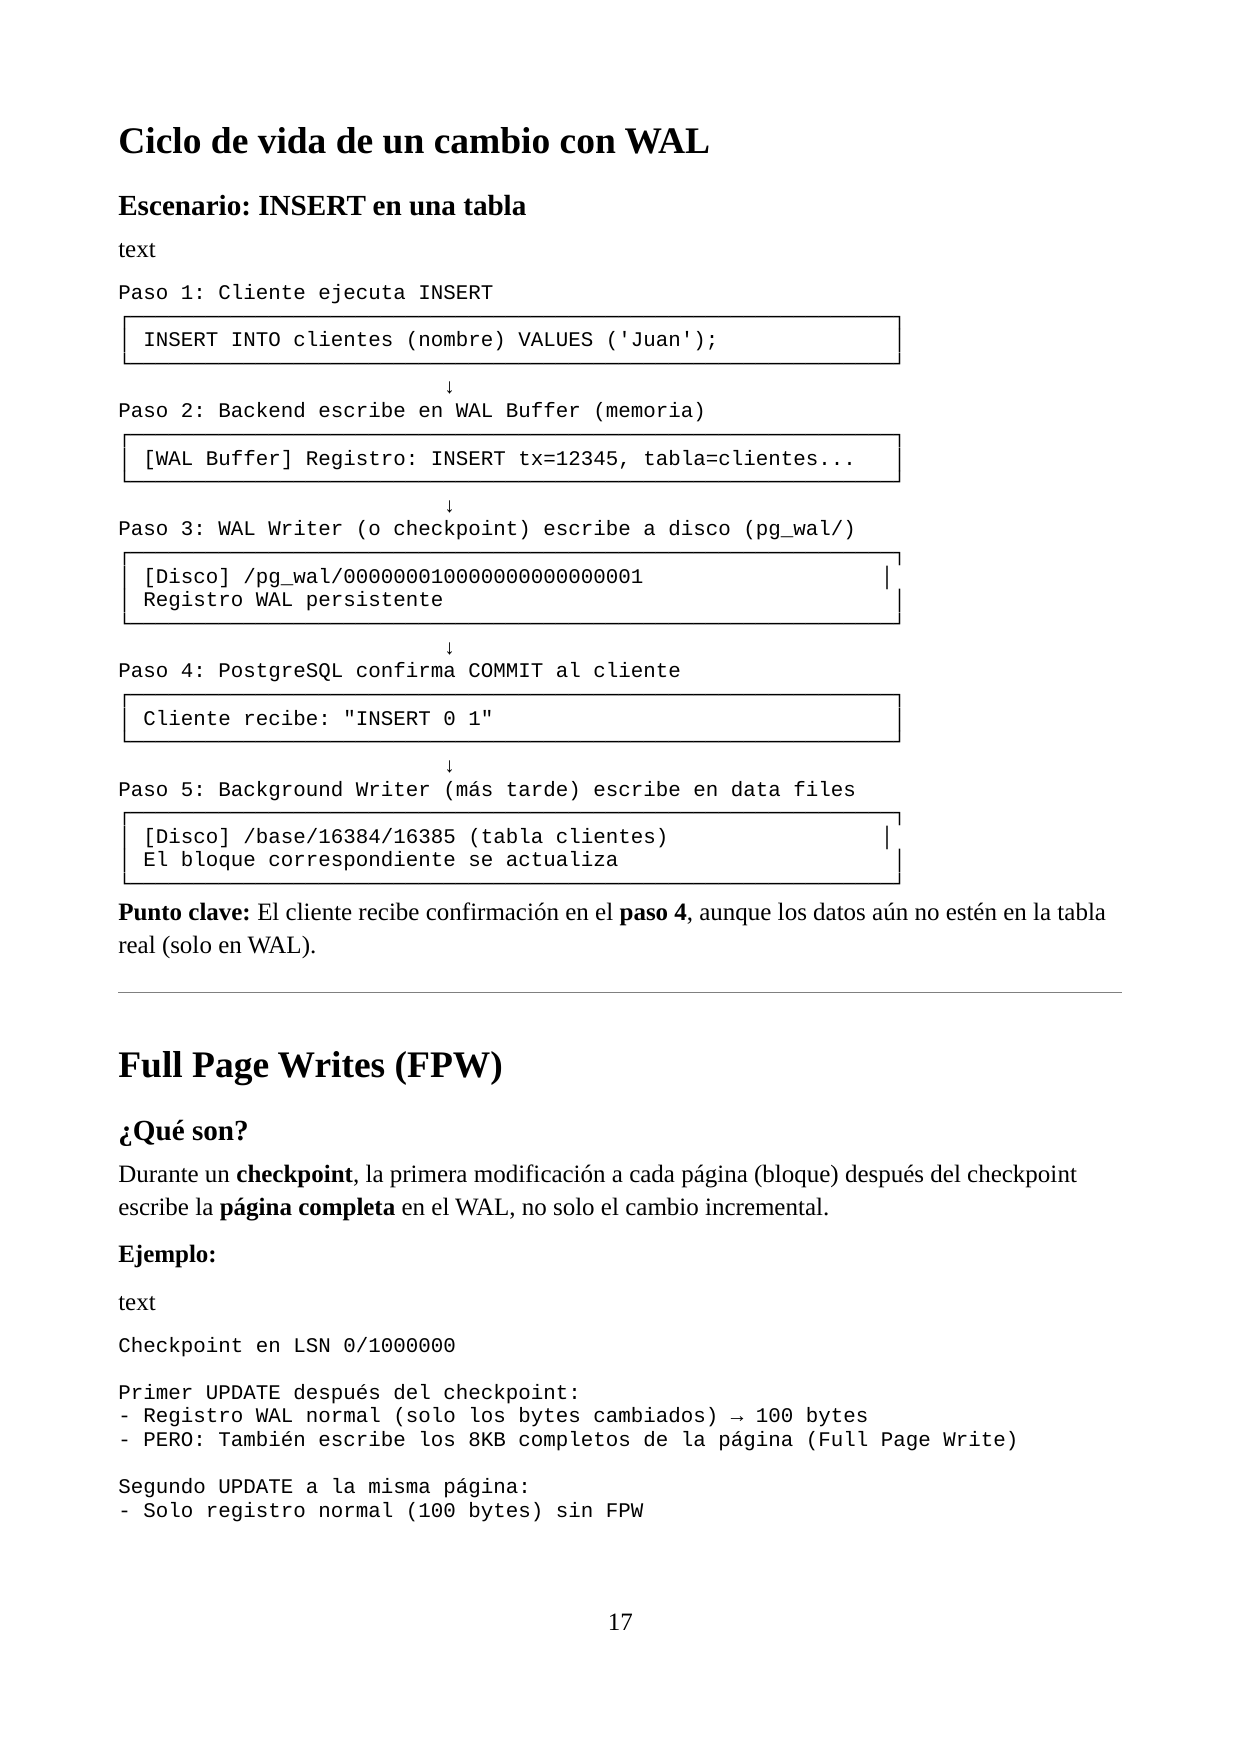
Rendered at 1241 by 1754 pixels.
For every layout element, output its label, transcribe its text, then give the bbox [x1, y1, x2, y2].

subtitle Ciclo de vida de un cambio con WAL [118, 118, 1122, 161]
text - PERO: También escribe los 8KB completos de la página (Full Page Write) [118, 1429, 1122, 1453]
text text [118, 1287, 1122, 1316]
text ┌─────────────────────────────────────────────────────────────┐ [118, 306, 1122, 329]
text Segundo UPDATE a la misma página: [118, 1476, 1122, 1500]
text │ Cliente recibe: "INSERT 0 1" │ [125, 708, 899, 731]
text │ [WAL Buffer] Registro: INSERT tx=12345, tabla=clientes... │ [118, 447, 1122, 471]
text └─────────────────────────────────────────────────────────────┘ [118, 471, 1122, 495]
text ┌─────────────────────────────────────────────────────────────┐ [118, 802, 1122, 826]
text Ejemplo: [118, 1239, 1122, 1268]
subtitle Escenario: INSERT en una tabla [118, 188, 1122, 222]
text - Registro WAL normal (solo los bytes cambiados) → 100 bytes [118, 1406, 1122, 1429]
text Punto clave: El cliente recibe confirmación en el paso 4, aunque los datos aún no estén en la tabla real (solo en WAL). [118, 897, 1122, 958]
text ┌─────────────────────────────────────────────────────────────┐ [118, 542, 1122, 566]
text text [118, 234, 1122, 263]
text ↓ [118, 495, 1122, 518]
text └─────────────────────────────────────────────────────────────┘ [118, 873, 1122, 897]
subtitle Full Page Writes (FPW) [118, 1042, 1122, 1086]
text │ INSERT INTO clientes (nombre) VALUES ('Juan'); │ [118, 329, 1122, 353]
text ↓ [118, 755, 1122, 778]
text ┌─────────────────────────────────────────────────────────────┐ [118, 684, 1122, 708]
subtitle ¿Qué son? [118, 1113, 1122, 1146]
text │ Cliente recibe: "INSERT 0 1" │ [900, 708, 1122, 731]
text ↓ [118, 377, 1122, 400]
text Paso 1: Cliente ejecuta INSERT [118, 282, 1122, 306]
text Paso 5: Background Writer (más tarde) escribe en data files [118, 778, 1122, 802]
text └─────────────────────────────────────────────────────────────┘ [118, 353, 1122, 377]
text Checkpoint en LSN 0/1000000 [118, 1334, 1122, 1358]
text └─────────────────────────────────────────────────────────────┘ [118, 613, 1122, 637]
text Paso 4: PostgreSQL confirma COMMIT al cliente [118, 660, 1122, 684]
text ┌─────────────────────────────────────────────────────────────┐ [118, 424, 1122, 447]
text ↓ [118, 637, 1122, 660]
text │ Registro WAL persistente │ [118, 589, 1122, 613]
text │ [Disco] /pg_wal/000000010000000000000001 │ [125, 566, 886, 589]
text │ [Disco] /base/16384/16385 (tabla clientes) │ [125, 826, 886, 849]
text │ [Disco] /base/16384/16385 (tabla clientes) │ [887, 826, 1122, 849]
text Durante un checkpoint, la primera modificación a cada página (bloque) después del checkpoint escribe la página completa en el WAL, no solo el cambio incremental. [118, 1159, 1122, 1221]
text │ El bloque correspondiente se actualiza │ [118, 849, 1122, 873]
text Paso 3: WAL Writer (o checkpoint) escribe a disco (pg_wal/) [118, 518, 1122, 542]
text Primer UPDATE después del checkpoint: [118, 1382, 1122, 1406]
text - Solo registro normal (100 bytes) sin FPW [118, 1500, 1122, 1524]
text └─────────────────────────────────────────────────────────────┘ [118, 731, 1122, 755]
text │ [Disco] /pg_wal/000000010000000000000001 │ [887, 566, 1122, 589]
text Paso 2: Backend escribe en WAL Buffer (memoria) [118, 400, 1122, 424]
